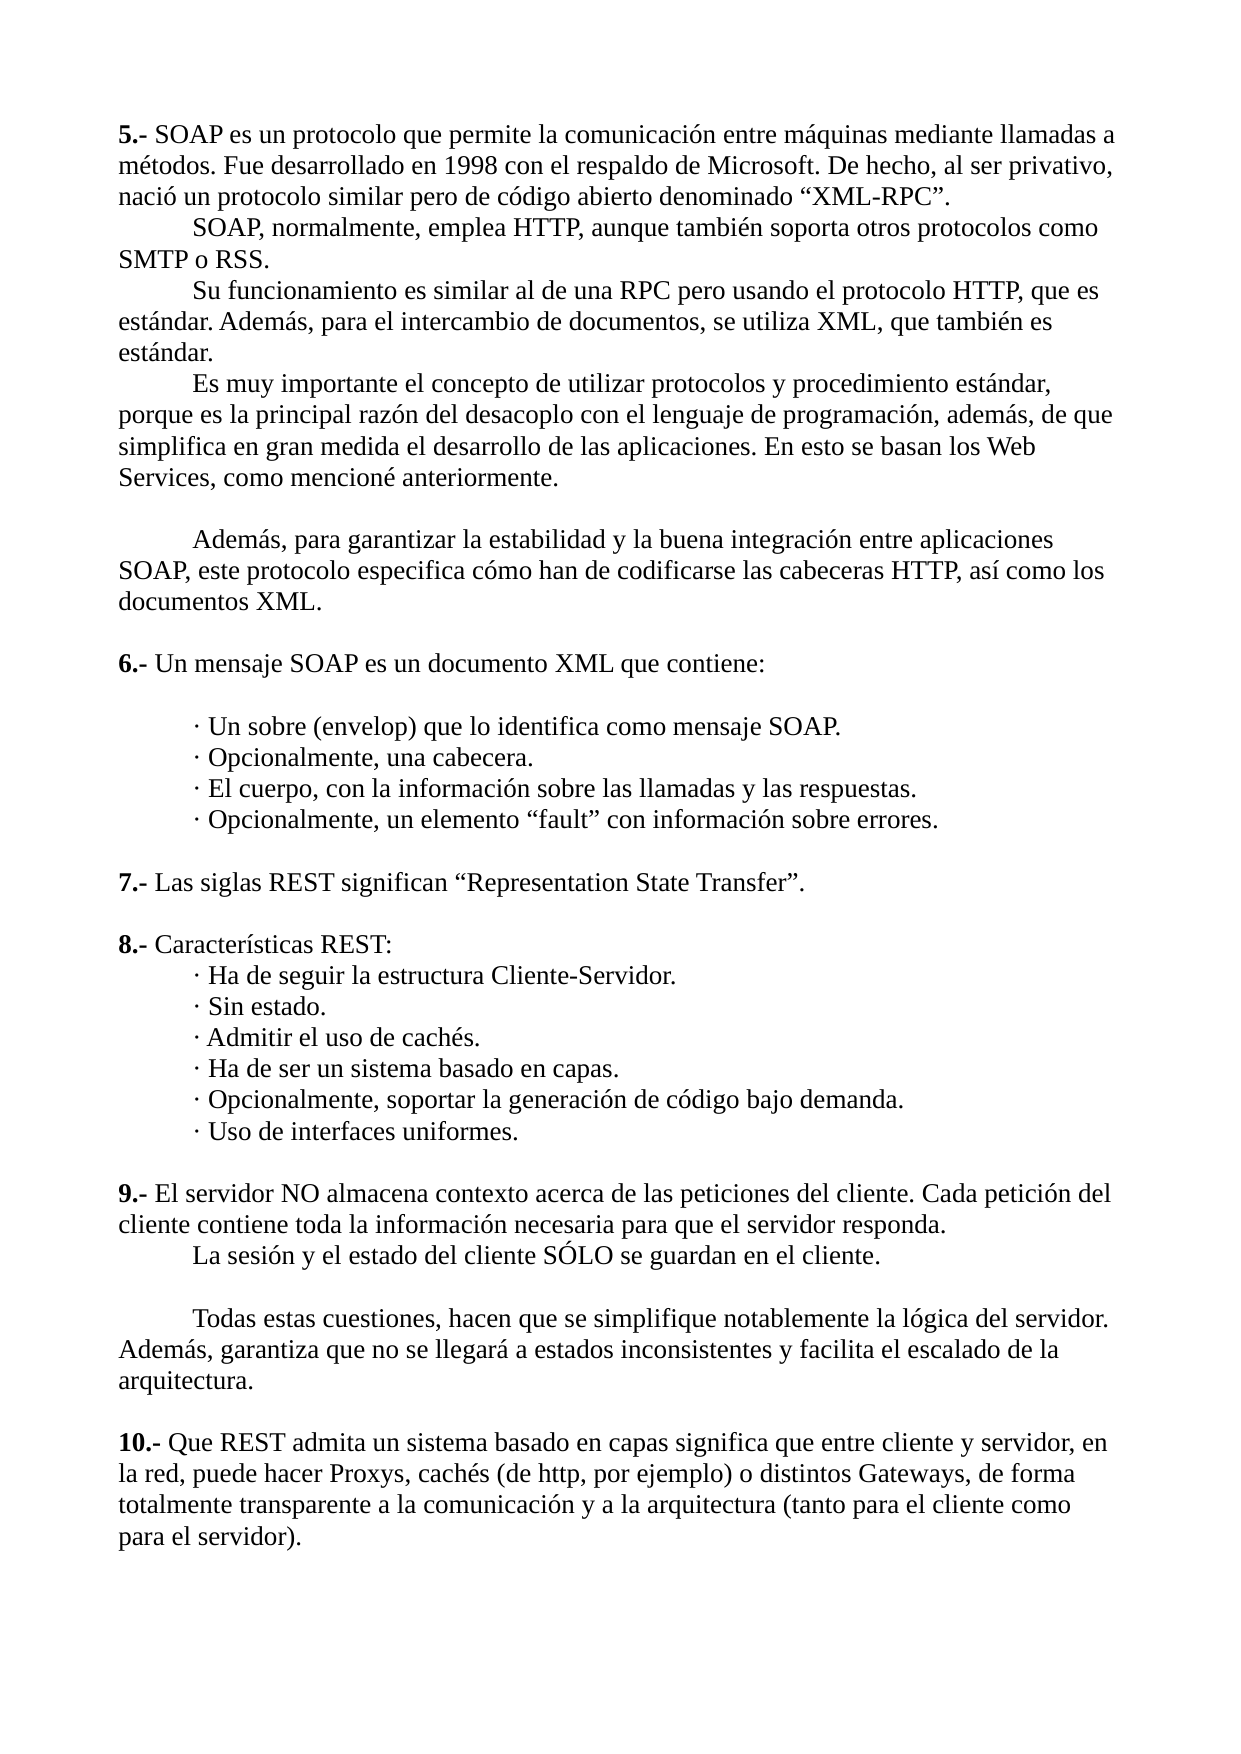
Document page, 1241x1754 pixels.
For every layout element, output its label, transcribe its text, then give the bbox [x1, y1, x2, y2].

text 8.- Características REST: [118, 928, 1122, 959]
text · Ha de seguir la estructura Cliente-Servidor. [118, 959, 1122, 990]
text · El cuerpo, con la información sobre las llamadas y las respuestas. [118, 772, 1122, 803]
text 6.- Un mensaje SOAP es un documento XML que contiene: [118, 648, 1122, 679]
text 5.- SOAP es un protocolo que permite la comunicación entre máquinas mediante llamadas a métodos. Fue desarrollado en 1998 con el respaldo de Microsoft. De hecho, al ser privativo, nació un protocolo similar pero de código abierto denominado “XML-RPC”. [118, 118, 1122, 212]
text Su funcionamiento es similar al de una RPC pero usando el protocolo HTTP, que es estándar. Además, para el intercambio de documentos, se utiliza XML, que también es estándar. [118, 274, 1122, 367]
text Además, para garantizar la estabilidad y la buena integración entre aplicaciones SOAP, este protocolo especifica cómo han de codificarse las cabeceras HTTP, así como los documentos XML. [118, 523, 1122, 616]
text · Un sobre (envelop) que lo identifica como mensaje SOAP. [118, 710, 1122, 741]
text Es muy importante el concepto de utilizar protocolos y procedimiento estándar, porque es la principal razón del desacoplo con el lenguaje de programación, además, de que simplifica en gran medida el desarrollo de las aplicaciones. En esto se basan los Web Services, como mencioné anteriormente. [118, 367, 1122, 492]
text · Opcionalmente, soportar la generación de código bajo demanda. [118, 1084, 1122, 1115]
text 7.- Las siglas REST significan “Representation State Transfer”. [118, 866, 1122, 897]
text · Admitir el uso de cachés. [118, 1021, 1122, 1052]
text 10.- Que REST admita un sistema basado en capas significa que entre cliente y servidor, en la red, puede hacer Proxys, cachés (de http, por ejemplo) o distintos Gateways, de forma totalmente transparente a la comunicación y a la arquitectura (tanto para el cliente como para el servidor). [118, 1426, 1122, 1551]
text Todas estas cuestiones, hacen que se simplifique notablemente la lógica del servidor. Además, garantiza que no se llegará a estados inconsistentes y facilita el escalado de la arquitectura. [118, 1302, 1122, 1395]
text La sesión y el estado del cliente SÓLO se guardan en el cliente. [118, 1239, 1122, 1271]
text · Ha de ser un sistema basado en capas. [118, 1052, 1122, 1084]
text 9.- El servidor NO almacena contexto acerca de las peticiones del cliente. Cada petición del cliente contiene toda la información necesaria para que el servidor responda. [118, 1177, 1122, 1239]
text · Uso de interfaces uniformes. [118, 1115, 1122, 1146]
text · Sin estado. [118, 990, 1122, 1021]
text · Opcionalmente, un elemento “fault” con información sobre errores. [118, 803, 1122, 834]
text · Opcionalmente, una cabecera. [118, 741, 1122, 772]
text SOAP, normalmente, emplea HTTP, aunque también soporta otros protocolos como SMTP o RSS. [118, 212, 1122, 274]
